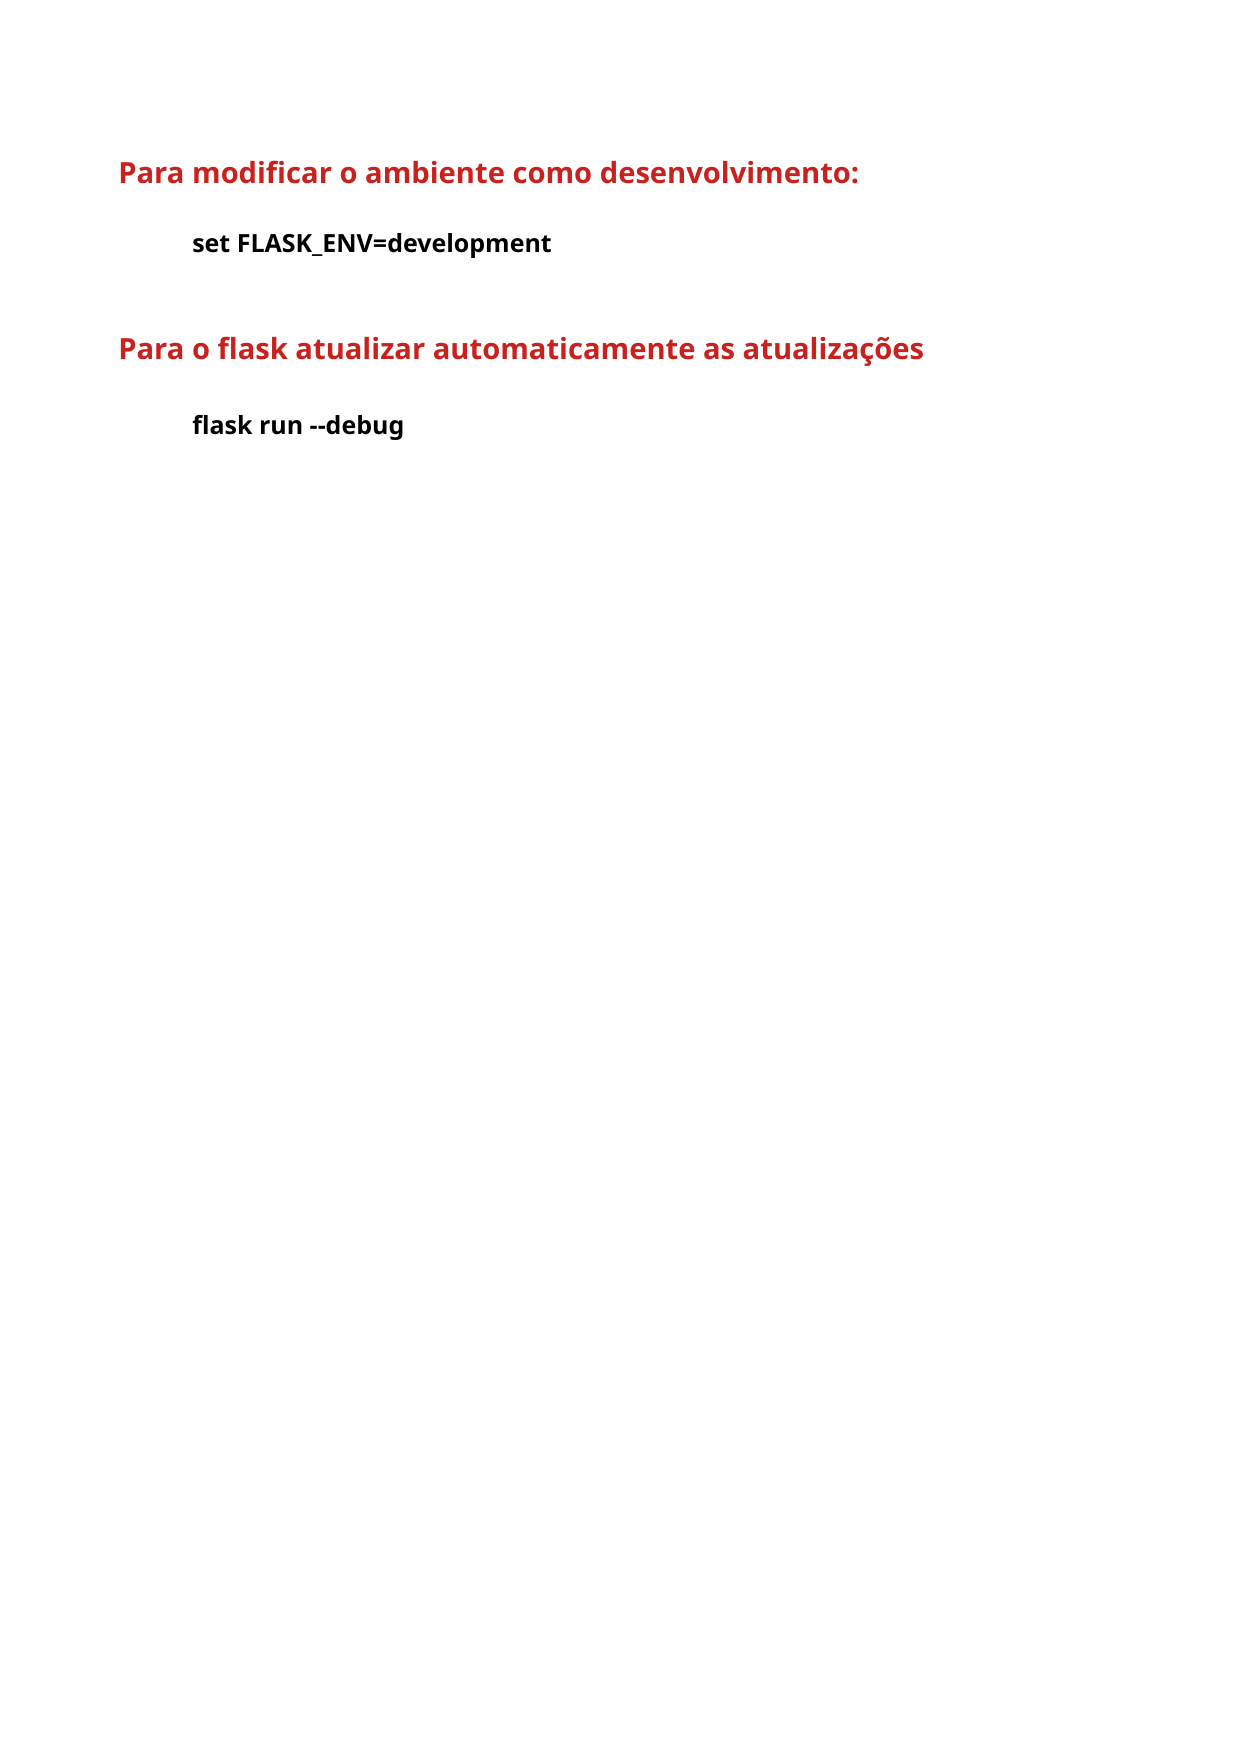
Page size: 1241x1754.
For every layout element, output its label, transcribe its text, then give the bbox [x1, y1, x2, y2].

text flask run --debug [118, 407, 1122, 442]
text set FLASK_ENV=development [118, 226, 1122, 260]
text Para modificar o ambiente como desenvolvimento: [118, 152, 1122, 192]
text Para o flask atualizar automaticamente as atualizações [118, 328, 1122, 368]
